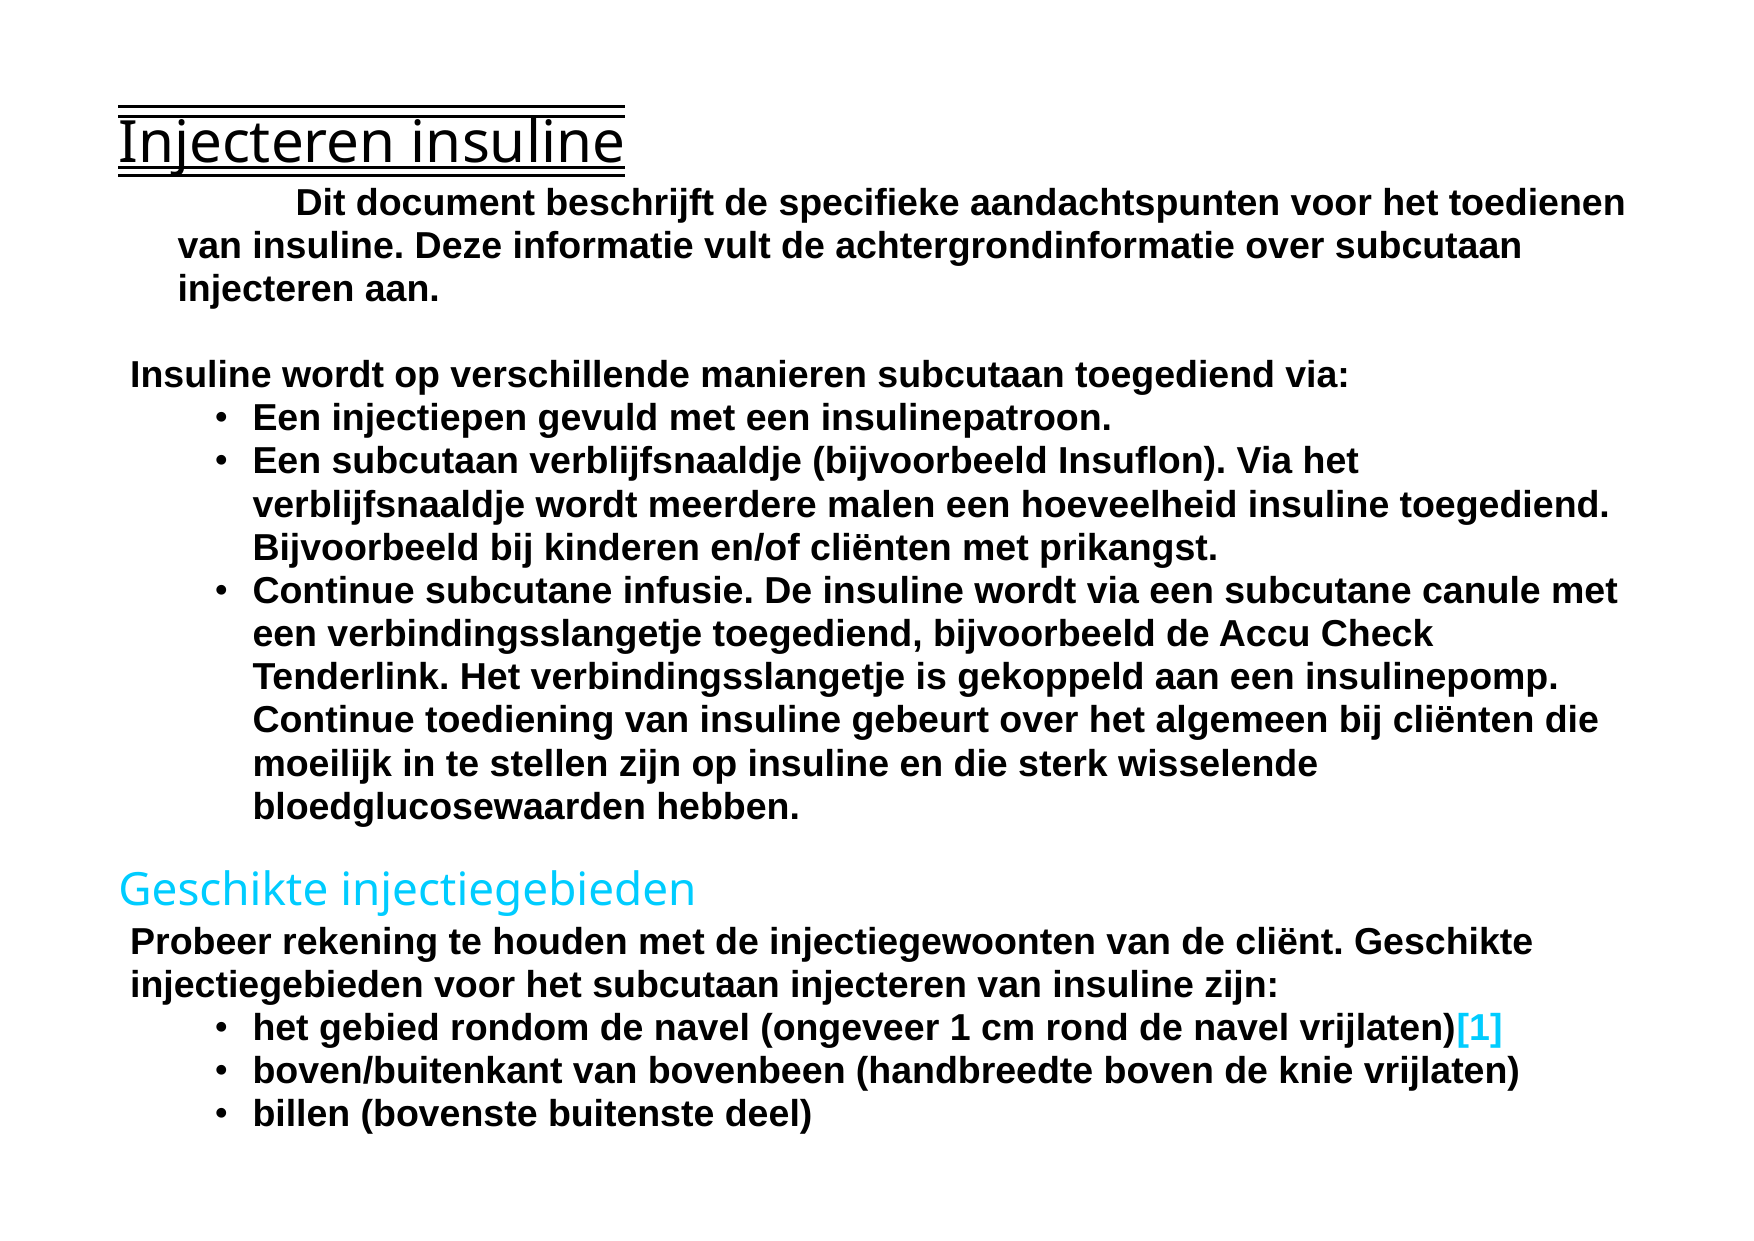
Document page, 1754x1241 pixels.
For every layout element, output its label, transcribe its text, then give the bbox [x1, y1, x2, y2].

title Injecteren insuline [118, 100, 1636, 180]
subtitle Insuline wordt op verschillende manieren subcutaan toegediend via: [130, 352, 1636, 396]
subtitle Een subcutaan verblijfsnaaldje (bijvoorbeeld Insuflon). Via het verblijfsnaaldje wordt meerdere malen een hoeveelheid insuline toegediend. Bijvoorbeeld bij kinderen en/of cliënten met prikangst. [215, 439, 1636, 568]
subtitle Probeer rekening te houden met de injectiegewoonten van de cliënt. Geschikte injectiegebieden voor het subcutaan injecteren van insuline zijn: [130, 919, 1636, 1005]
subtitle Continue subcutane infusie. De insuline wordt via een subcutane canule met een verbindingsslangetje toegediend, bijvoorbeeld de Accu Check Tenderlink. Het verbindingsslangetje is gekoppeld aan een insulinepomp. Continue toediening van insuline gebeurt over het algemeen bij cliënten die moeilijk in te stellen zijn op insuline en die sterk wisselende bloedglucosewaarden hebben. [215, 568, 1636, 827]
subtitle Een injectiepen gevuld met een insulinepatroon. [215, 396, 1636, 439]
subtitle Dit document beschrijft de specifieke aandachtspunten voor het toedienen van insuline. Deze informatie vult de achtergrondinformatie over subcutaan injecteren aan. [177, 180, 1636, 309]
subtitle het gebied rondom de navel (ongeveer 1 cm rond de navel vrijlaten)[1] [215, 1005, 1636, 1048]
subtitle boven/buitenkant van bovenbeen (handbreedte boven de knie vrijlaten) [215, 1048, 1636, 1092]
subtitle billen (bovenste buitenste deel) [215, 1092, 1636, 1135]
subtitle Geschikte injectiegebieden [118, 857, 1636, 919]
